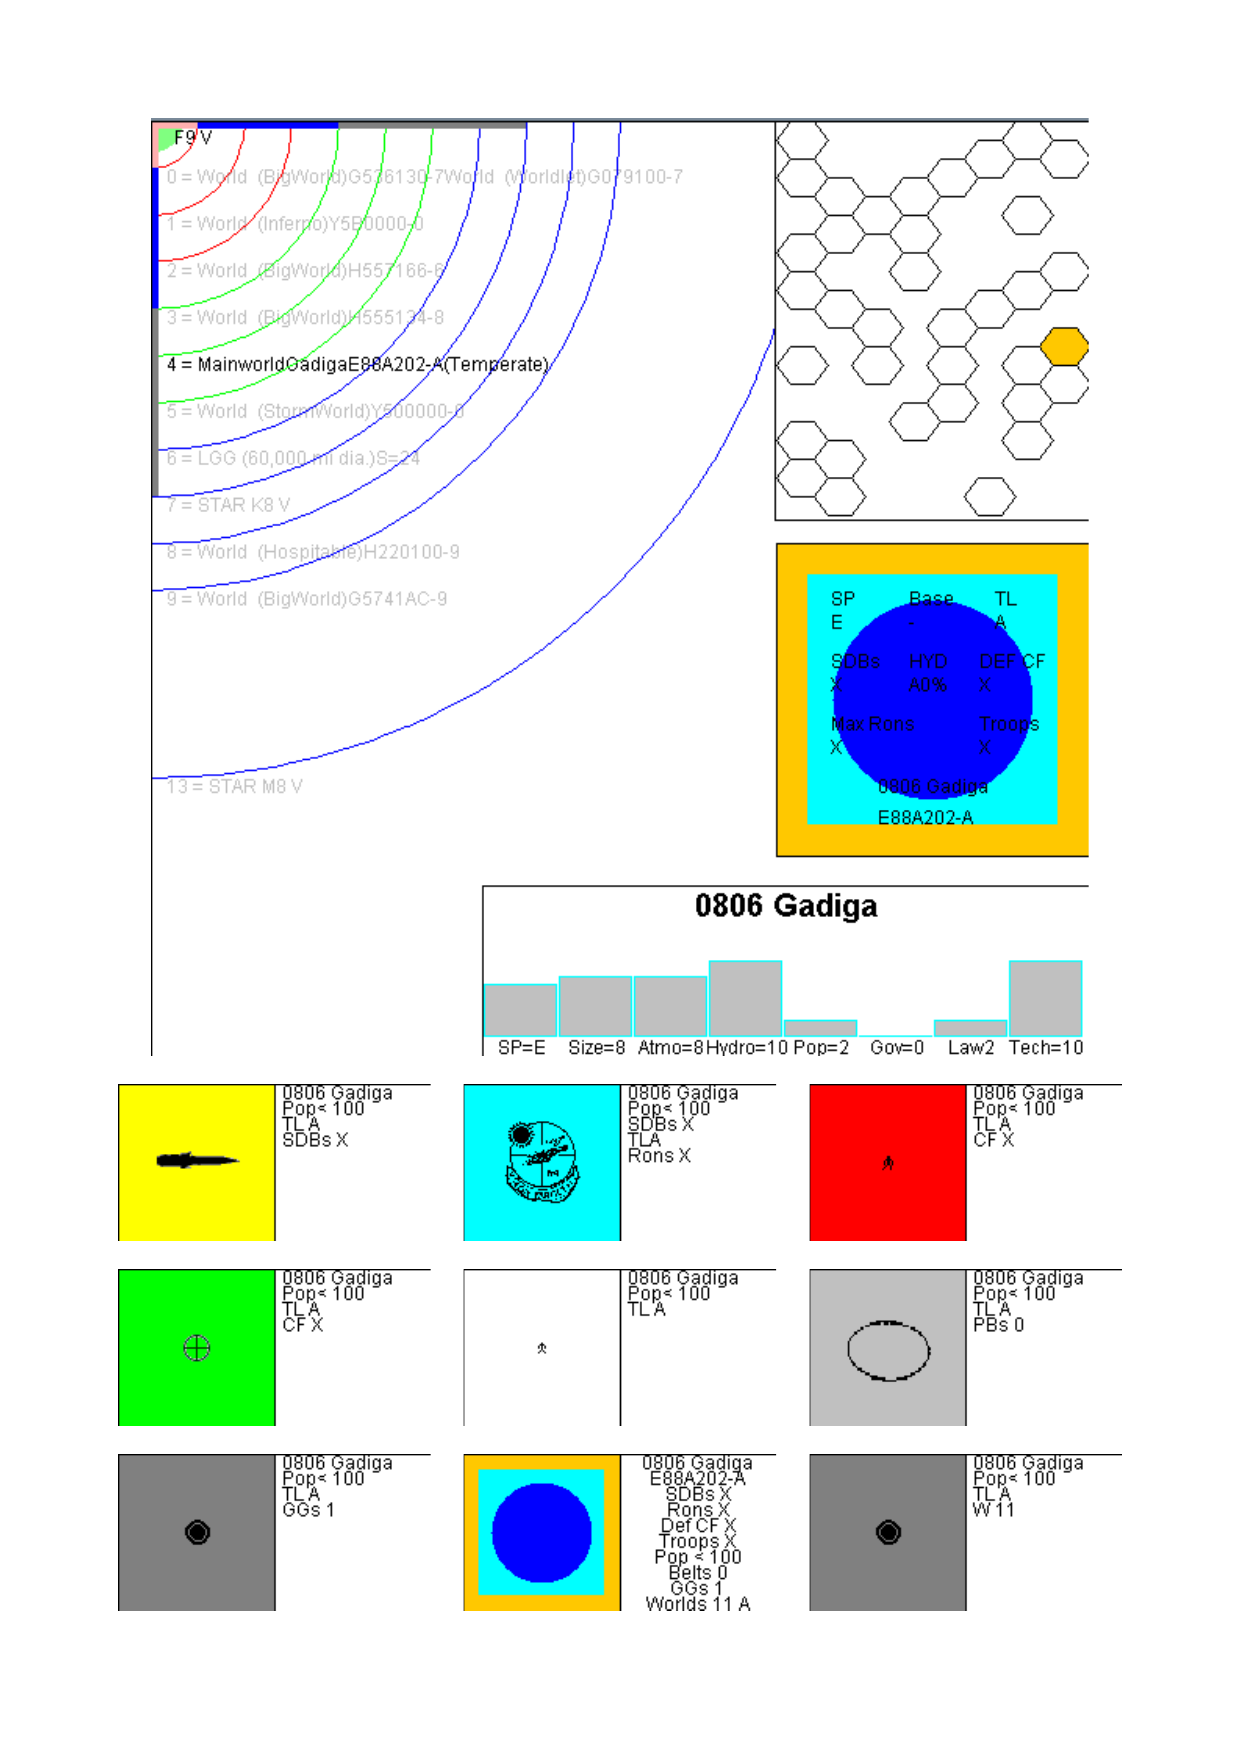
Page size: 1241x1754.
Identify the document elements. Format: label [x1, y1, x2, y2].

picture [463, 1454, 777, 1611]
picture [151, 118, 1089, 1056]
picture [463, 1084, 777, 1241]
picture [118, 1269, 431, 1426]
picture [118, 1084, 431, 1241]
picture [118, 1454, 431, 1611]
picture [809, 1269, 1122, 1426]
picture [809, 1454, 1122, 1611]
picture [809, 1084, 1122, 1241]
picture [463, 1269, 777, 1426]
